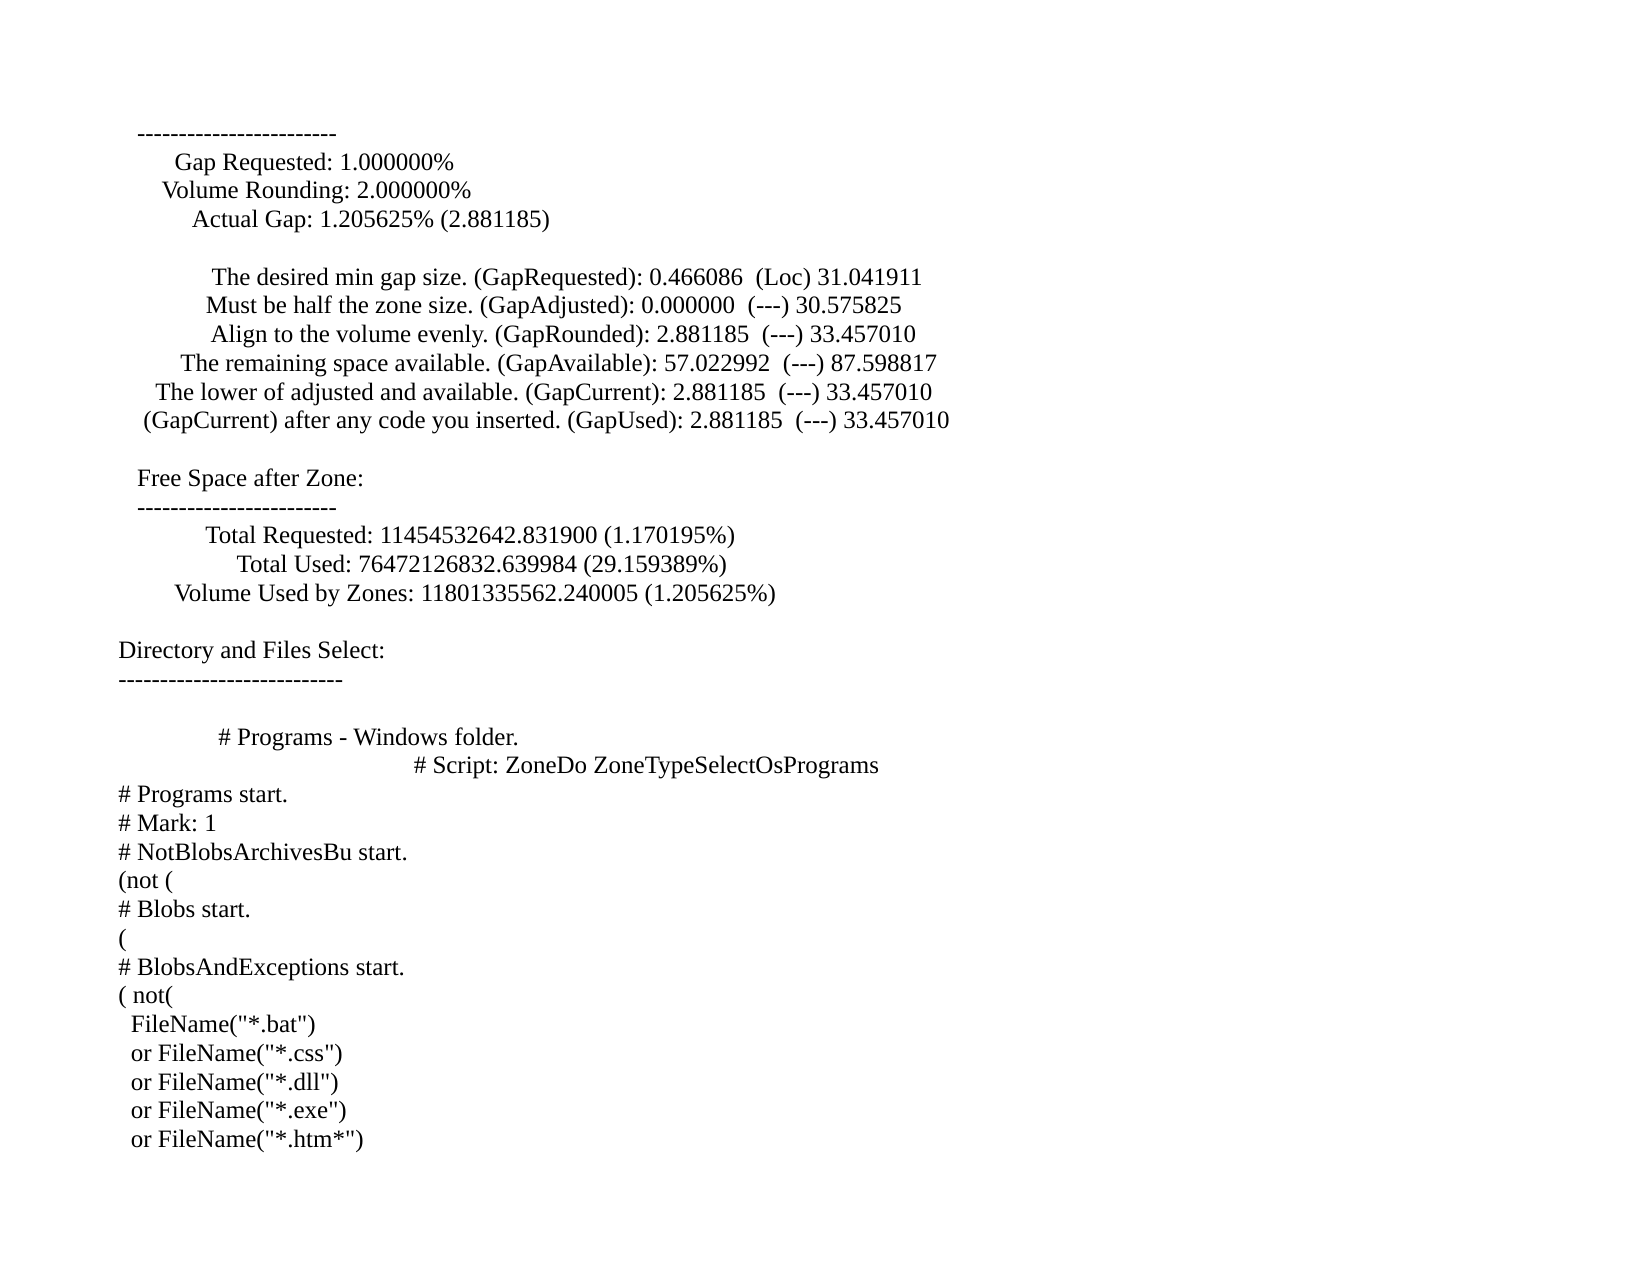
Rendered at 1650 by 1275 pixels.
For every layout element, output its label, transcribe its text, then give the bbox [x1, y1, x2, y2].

text Total Requested: 11454532642.831900 (1.170195%) [118, 521, 1532, 549]
text Directory and Files Select: [118, 636, 1532, 664]
text # Script: ZoneDo ZoneTypeSelectOsPrograms [118, 751, 1532, 779]
text The desired min gap size. (GapRequested): 0.466086 (Loc) 31.041911 [118, 262, 1532, 291]
text # Programs - Windows folder. [118, 722, 1532, 751]
text (not ( [118, 866, 1532, 894]
text ------------------------ [118, 118, 1532, 147]
text # Programs start. [118, 779, 1532, 808]
text # NotBlobsArchivesBu start. [118, 837, 1532, 866]
text or FileName("*.exe") [118, 1096, 1532, 1124]
text Volume Rounding: 2.000000% [118, 176, 1532, 204]
text --------------------------- [118, 664, 1532, 693]
text Total Used: 76472126832.639984 (29.159389%) [118, 549, 1532, 578]
text The remaining space available. (GapAvailable): 57.022992 (---) 87.598817 [118, 348, 1532, 377]
text # Mark: 1 [118, 808, 1532, 837]
text ( not( [118, 981, 1532, 1009]
text Actual Gap: 1.205625% (2.881185) [118, 204, 1532, 233]
text FileName("*.bat") [118, 1009, 1532, 1038]
text or FileName("*.css") [118, 1038, 1532, 1067]
text Gap Requested: 1.000000% [118, 147, 1532, 176]
text # Blobs start. [118, 894, 1532, 923]
text Volume Used by Zones: 11801335562.240005 (1.205625%) [118, 578, 1532, 607]
text ( [118, 923, 1532, 952]
text or FileName("*.dll") [118, 1067, 1532, 1096]
text # BlobsAndExceptions start. [118, 952, 1532, 981]
text ------------------------ [118, 492, 1532, 521]
text The lower of adjusted and available. (GapCurrent): 2.881185 (---) 33.457010 [118, 377, 1532, 406]
text Free Space after Zone: [118, 463, 1532, 492]
text Must be half the zone size. (GapAdjusted): 0.000000 (---) 30.575825 [118, 291, 1532, 319]
text (GapCurrent) after any code you inserted. (GapUsed): 2.881185 (---) 33.457010 [118, 406, 1532, 434]
text Align to the volume evenly. (GapRounded): 2.881185 (---) 33.457010 [118, 319, 1532, 348]
text or FileName("*.htm*") [118, 1124, 1532, 1153]
